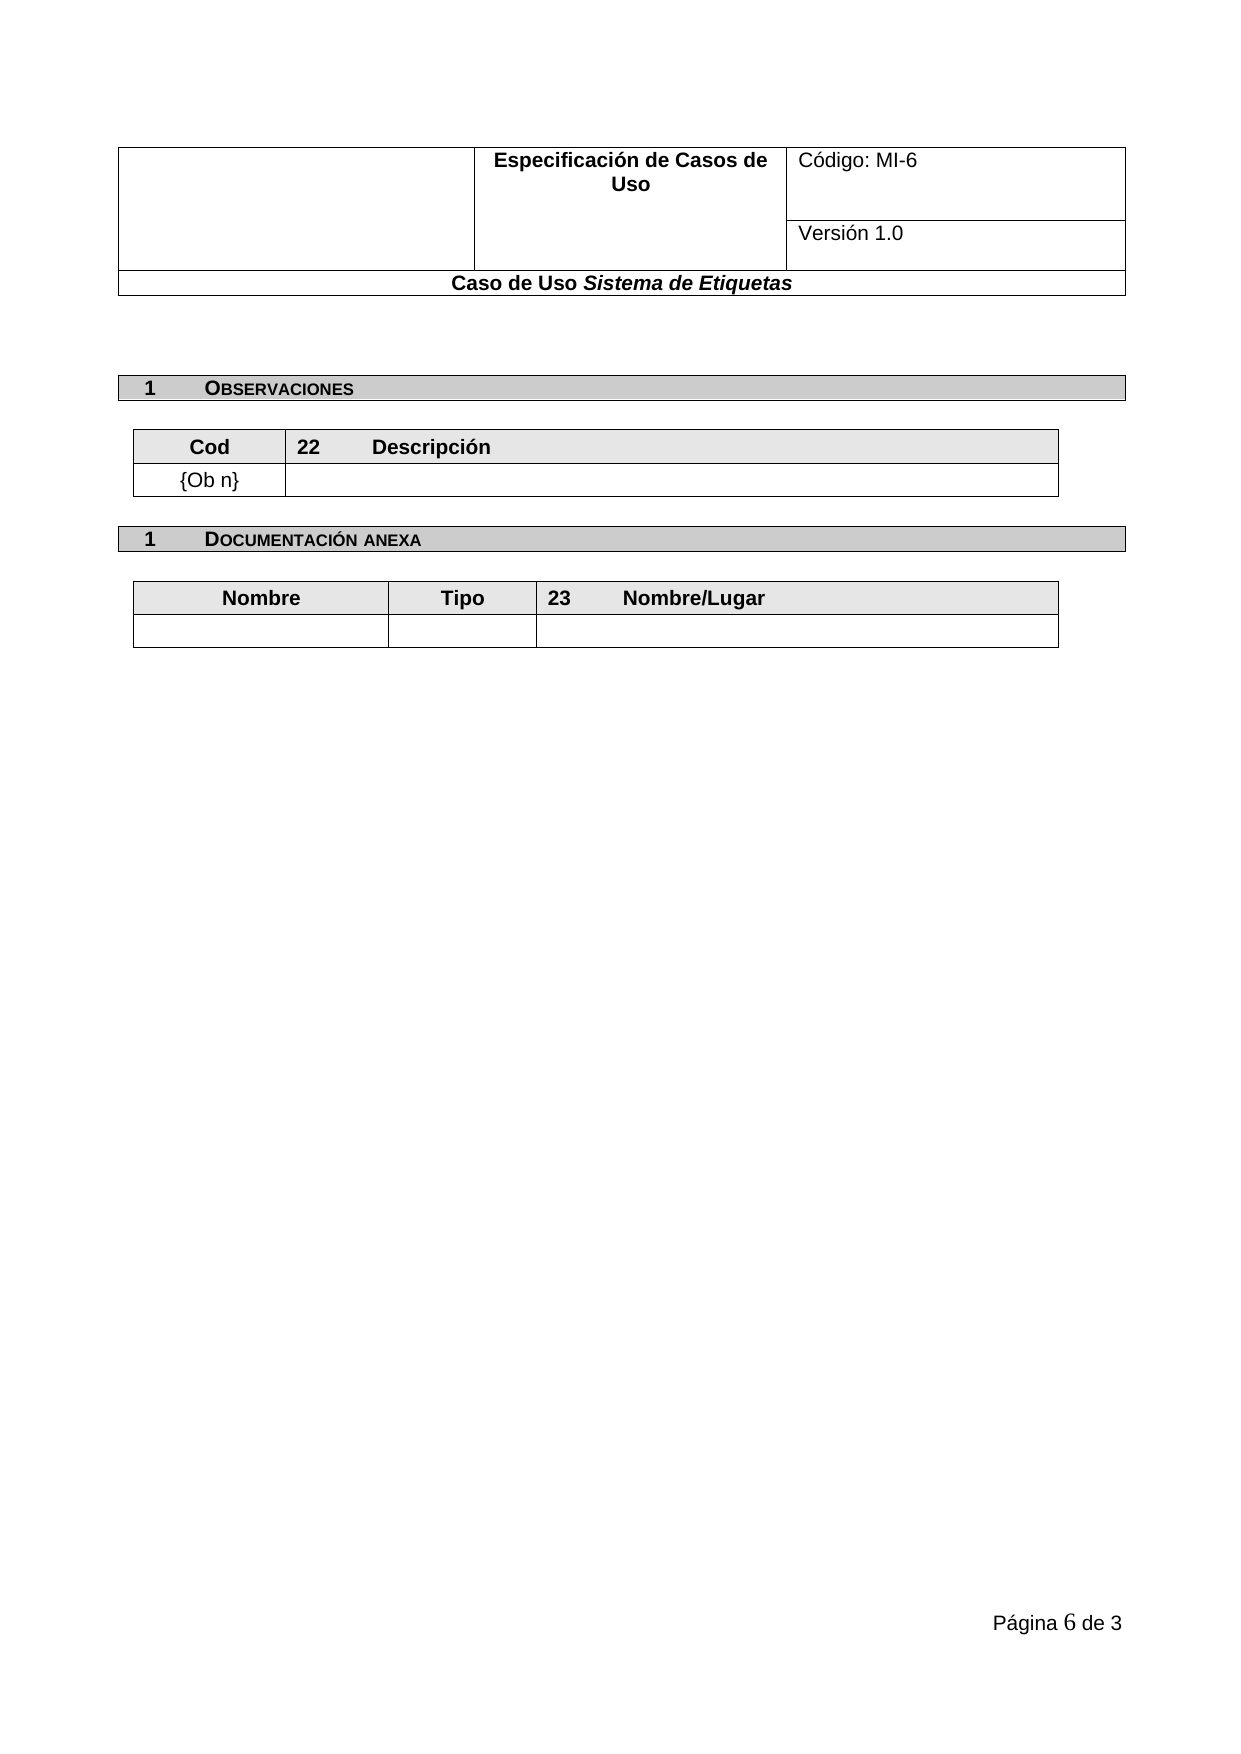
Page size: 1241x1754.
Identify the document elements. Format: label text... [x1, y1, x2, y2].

table_header Observaciones [119, 376, 1125, 399]
table_header Tipo [389, 582, 536, 614]
table_header Descripción [286, 430, 1058, 463]
table_cell [537, 615, 1058, 647]
table_cell {Ob n} [134, 464, 285, 496]
table_cell [389, 615, 536, 647]
table_header Cod [134, 430, 285, 463]
table_cell [286, 464, 1058, 496]
table_header Nombre [134, 582, 388, 614]
table_header Nombre/Lugar [537, 582, 1058, 614]
table_cell [134, 615, 388, 647]
table_header Documentación anexa [119, 527, 1125, 551]
